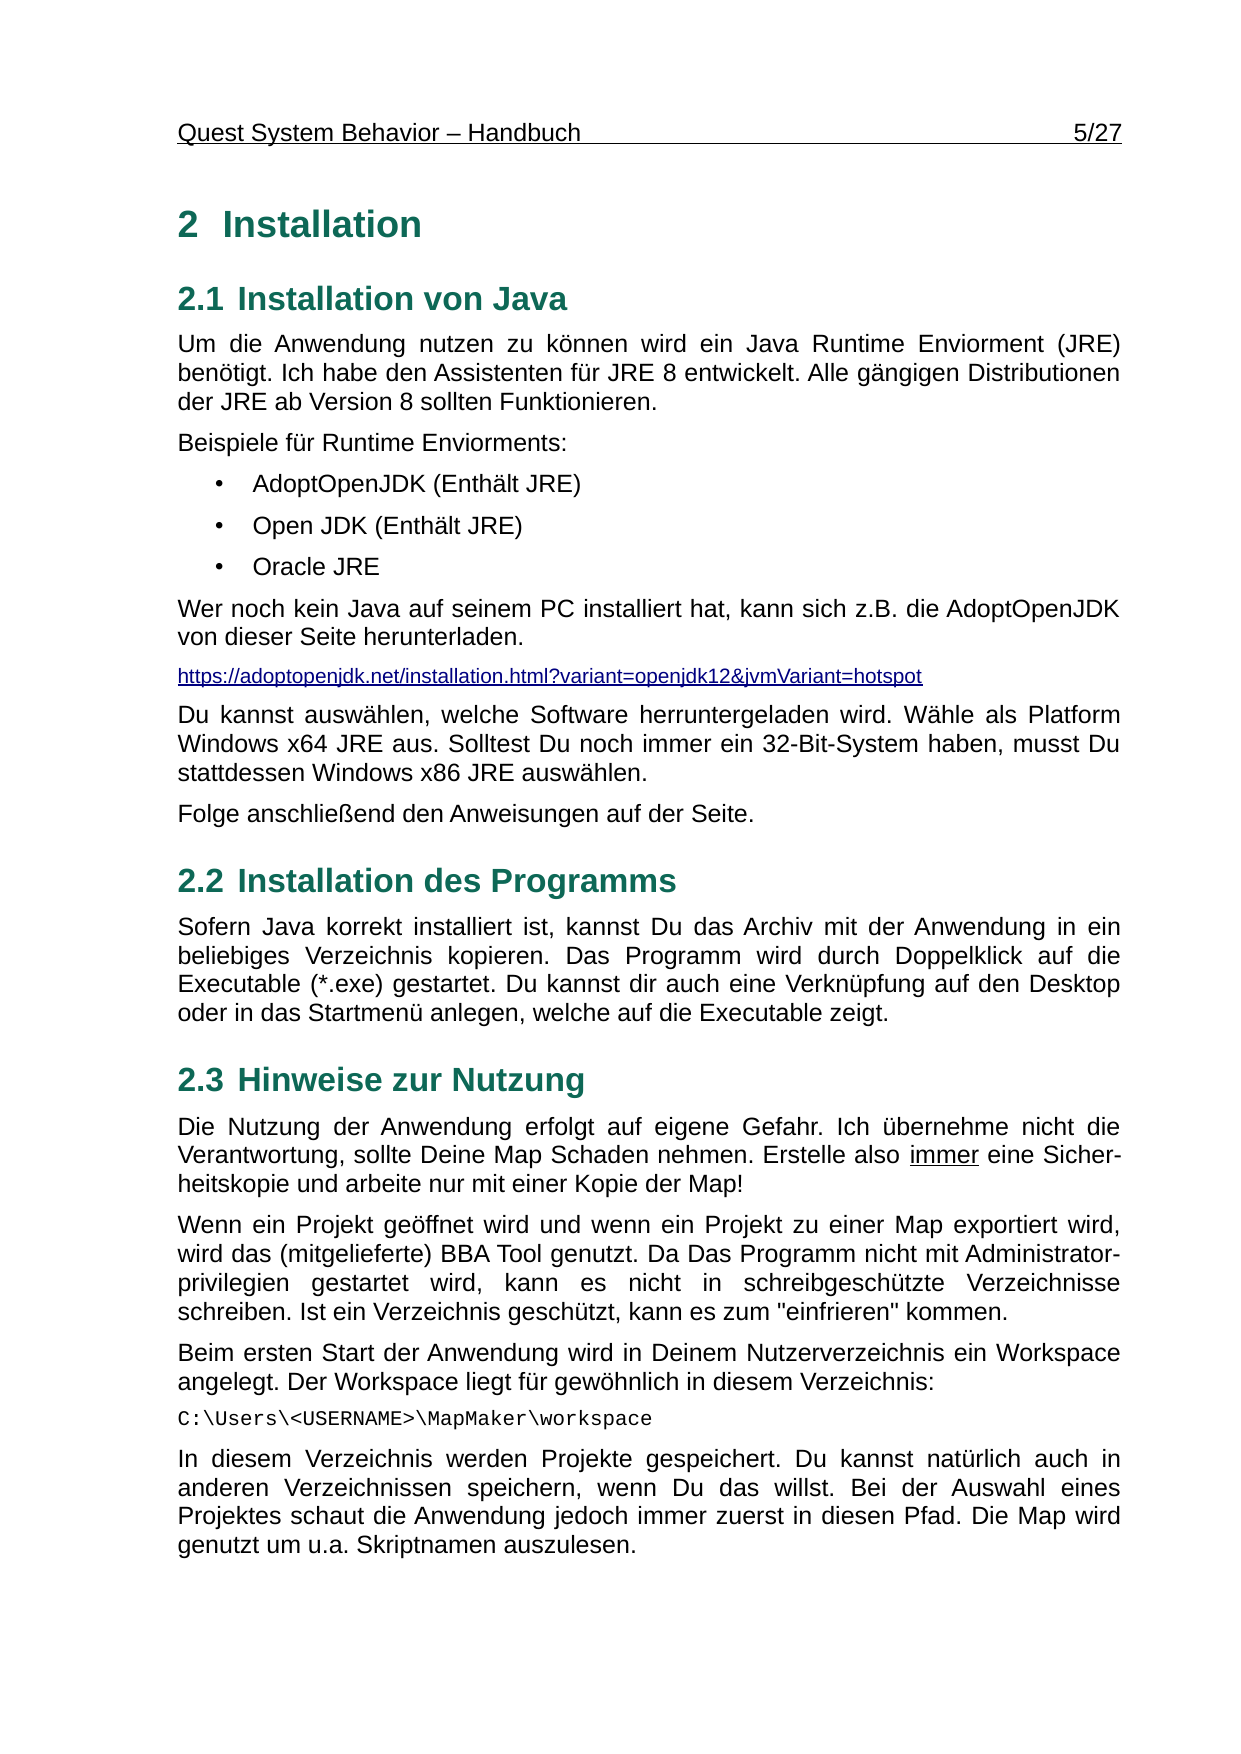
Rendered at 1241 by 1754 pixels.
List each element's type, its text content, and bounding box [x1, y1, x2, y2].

text Du kannst auswählen, welche Software herruntergeladen wird. Wähle als Platform Windows x64 JRE aus. Solltest Du noch immer ein 32-Bit-System haben, musst Du stattdessen Windows x86 JRE auswählen. [177, 700, 1122, 786]
text Beim ersten Start der Anwendung wird in Deinem Nutzerverzeichnis ein Workspace angelegt. Der Workspace liegt für gewöhnlich in diesem Verzeichnis: [177, 1338, 1122, 1395]
subtitle Installation des Programms [177, 861, 1122, 899]
text In diesem Verzeichnis werden Projekte gespeichert. Du kannst natürlich auch in anderen Verzeichnissen speichern, wenn Du das willst. Bei der Auswahl eines Projektes schaut die Anwendung jedoch immer zuerst in diesen Pfad. Die Map wird genutzt um u.a. Skriptnamen auszulesen. [177, 1444, 1122, 1559]
list Open JDK (Enthält JRE) [215, 511, 1122, 540]
text Wenn ein Projekt geöffnet wird und wenn ein Projekt zu einer Map exportiert wird, wird das (mitgelieferte) BBA Tool genutzt. Da Das Programm nicht mit Administrator-privilegien gestartet wird, kann es nicht in schreibgeschützte Verzeichnisse schreiben. Ist ein Verzeichnis geschützt, kann es zum "einfrieren" kommen. [177, 1210, 1122, 1325]
text Um die Anwendung nutzen zu können wird ein Java Runtime Enviorment (JRE) benötigt. Ich habe den Assistenten für JRE 8 entwickelt. Alle gängigen Distributionen der JRE ab Version 8 sollten Funktionieren. [177, 329, 1122, 416]
list AdoptOpenJDK (Enthält JRE) [215, 469, 1122, 498]
text C:\Users\<USERNAME>\MapMaker\workspace [177, 1408, 1122, 1431]
text Folge anschließend den Anweisungen auf der Seite. [177, 799, 1122, 827]
text Beispiele für Runtime Enviorments: [177, 428, 1122, 457]
list Oracle JRE [215, 552, 1122, 581]
subtitle Installation von Java [177, 278, 1122, 317]
text https://adoptopenjdk.net/installation.html?variant=openjdk12&jvmVariant=hotspot [177, 663, 1122, 687]
text Sofern Java korrekt installiert ist, kannst Du das Archiv mit der Anwendung in ein beliebiges Verzeichnis kopieren. Das Programm wird durch Doppelklick auf die Executable (*.exe) gestartet. Du kannst dir auch eine Verknüpfung auf den Desktop oder in das Startmenü anlegen, welche auf die Executable zeigt. [177, 912, 1122, 1027]
subtitle Installation [177, 201, 1122, 245]
subtitle Hinweise zur Nutzung [177, 1060, 1122, 1099]
text Wer noch kein Java auf seinem PC installiert hat, kann sich z.B. die AdoptOpenJDK von dieser Seite herunterladen. [177, 593, 1122, 651]
text Die Nutzung der Anwendung erfolgt auf eigene Gefahr. Ich übernehme nicht die Verantwortung, sollte Deine Map Schaden nehmen. Erstelle also immer eine Sicher-heitskopie und arbeite nur mit einer Kopie der Map! [177, 1111, 1122, 1198]
